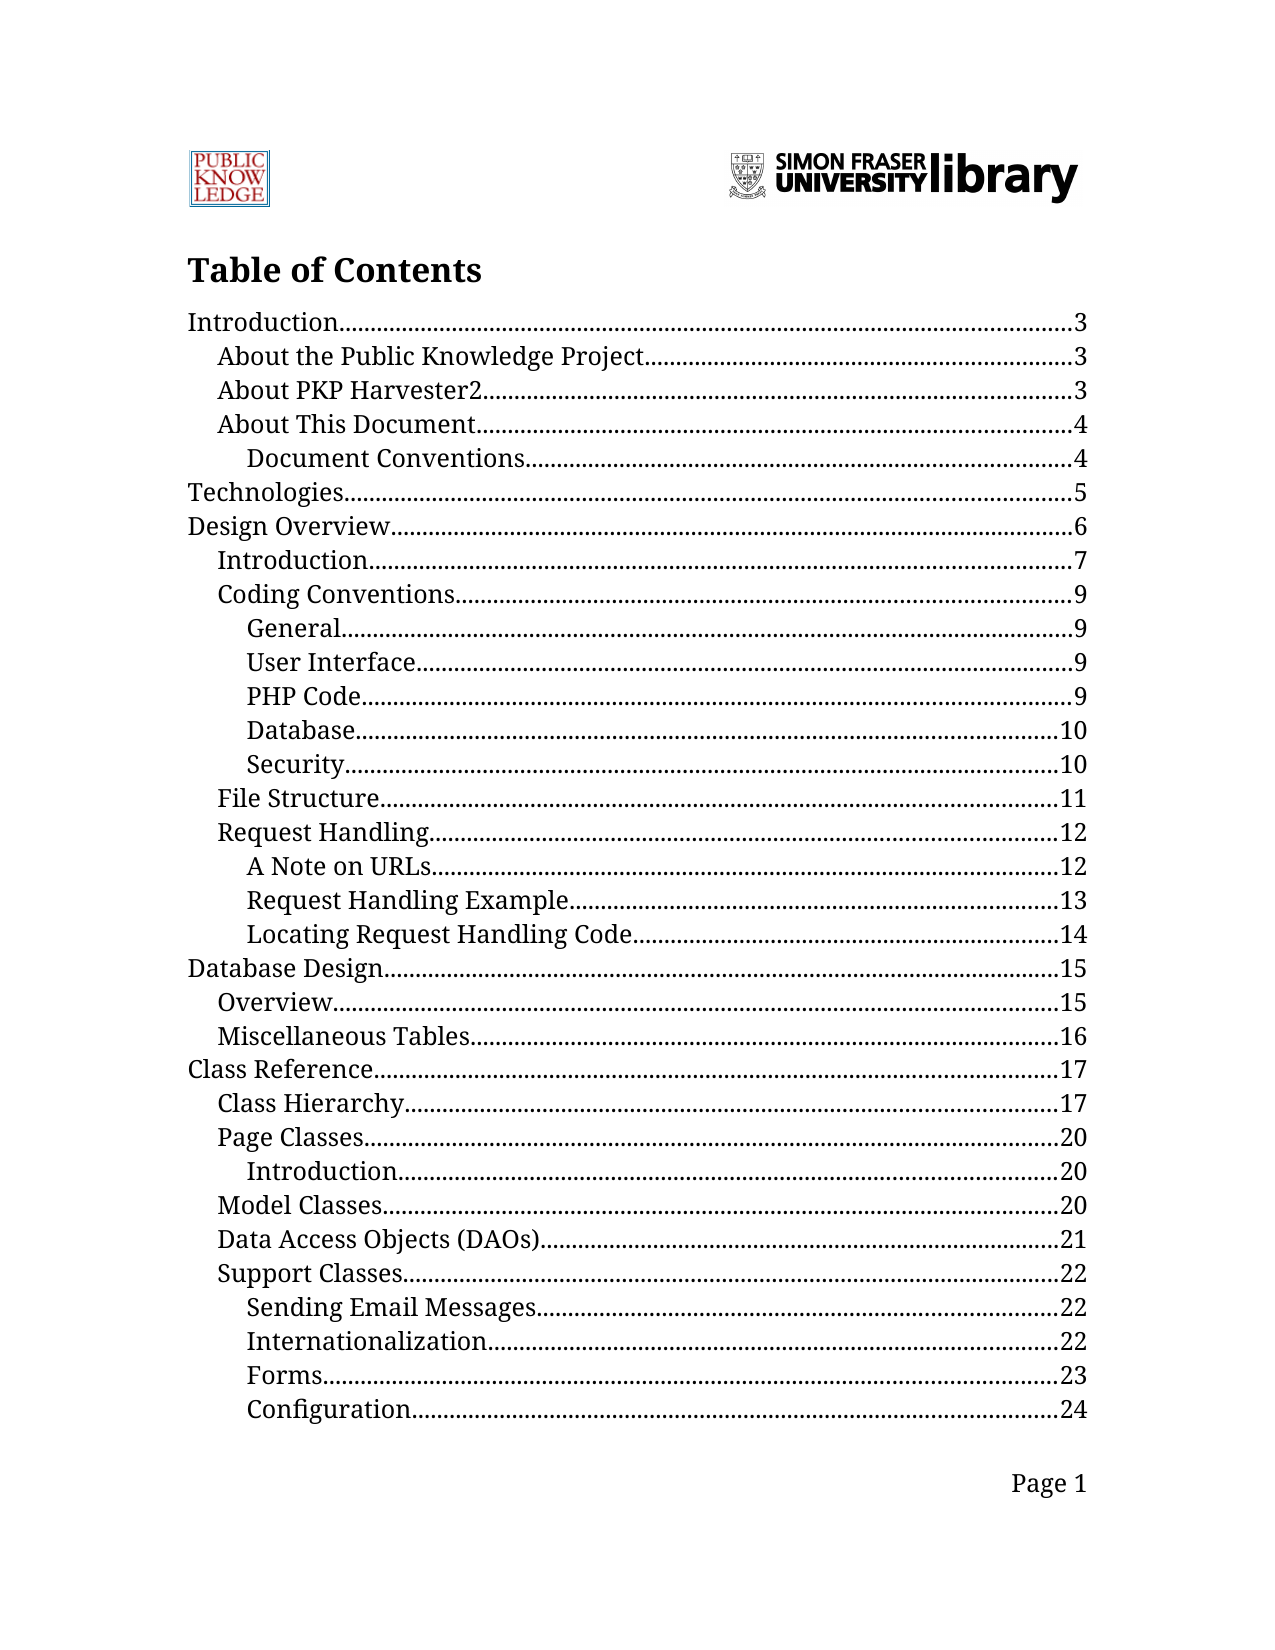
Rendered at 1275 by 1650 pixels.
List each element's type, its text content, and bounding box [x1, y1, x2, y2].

text Locating Request Handling Code 14 [246, 916, 1087, 950]
text Data Access Objects (DAOs) 21 [217, 1222, 1087, 1256]
picture [723, 150, 1083, 207]
text Document Conventions 4 [246, 441, 1087, 475]
text Overview 15 [217, 984, 1087, 1018]
text Database 10 [246, 713, 1087, 747]
text A Note on URLs 12 [246, 848, 1087, 882]
text Introduction 3 [187, 305, 1087, 339]
text Request Handling 12 [217, 814, 1087, 848]
text Support Classes 22 [217, 1256, 1087, 1290]
picture [189, 150, 268, 205]
text Security 10 [246, 747, 1087, 781]
text Introduction 20 [246, 1154, 1087, 1188]
text About the Public Knowledge Project 3 [217, 339, 1087, 373]
text General 9 [246, 611, 1087, 645]
text Coding Conventions 9 [217, 577, 1087, 611]
text Introduction 7 [217, 543, 1087, 577]
text Model Classes 20 [217, 1188, 1087, 1222]
text Database Design 15 [187, 950, 1087, 984]
text User Interface 9 [246, 645, 1087, 679]
text PHP Code 9 [246, 679, 1087, 713]
text About This Document 4 [217, 407, 1087, 441]
text Page Classes 20 [217, 1120, 1087, 1154]
text Configuration 24 [246, 1392, 1087, 1426]
text Forms 23 [246, 1358, 1087, 1392]
text File Structure 11 [217, 781, 1087, 814]
text Internationalization 22 [246, 1324, 1087, 1358]
text Request Handling Example 13 [246, 882, 1087, 916]
text Miscellaneous Tables 16 [217, 1018, 1087, 1052]
text About PKP Harvester2 3 [217, 373, 1087, 407]
text Design Overview 6 [187, 509, 1087, 543]
text Class Hierarchy 17 [217, 1086, 1087, 1120]
text Technologies 5 [187, 475, 1087, 509]
subtitle Table of Contents [187, 247, 1087, 293]
text Class Reference 17 [187, 1052, 1087, 1086]
text Sending Email Messages 22 [246, 1290, 1087, 1324]
